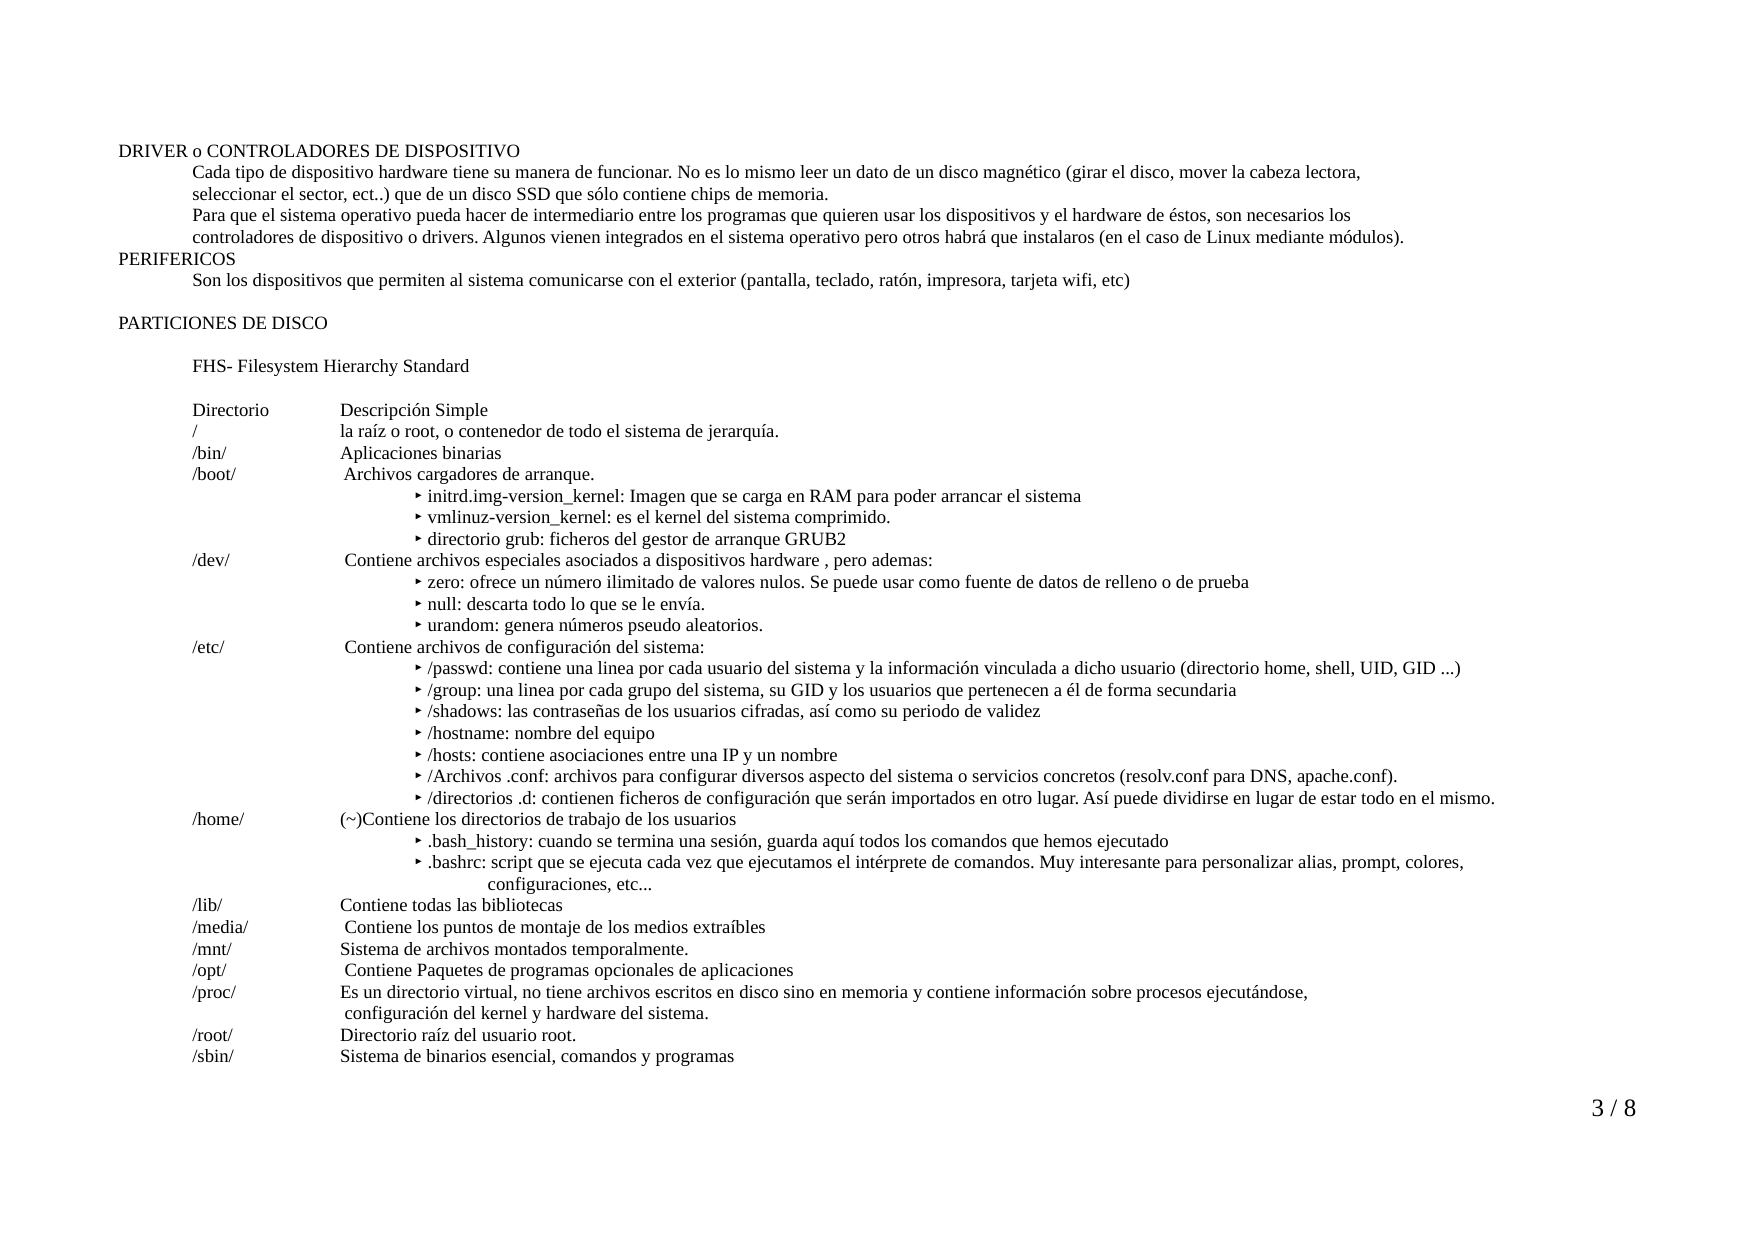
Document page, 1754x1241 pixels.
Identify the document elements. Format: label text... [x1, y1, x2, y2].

text ‣ /Archivos .conf: archivos para configurar diversos aspecto del sistema o servicios concretos (resolv.conf para DNS, apache.conf). [118, 765, 1636, 787]
text ‣ /directorios .d: contienen ficheros de configuración que serán importados en otro lugar. Así puede dividirse en lugar de estar todo en el mismo. [118, 787, 1636, 808]
text /bin/ Aplicaciones binarias [118, 442, 1636, 463]
text /lib/ Contiene todas las bibliotecas [118, 894, 1636, 916]
text ‣ initrd.img-version_kernel: Imagen que se carga en RAM para poder arrancar el sistema [118, 485, 1636, 506]
text Son los dispositivos que permiten al sistema comunicarse con el exterior (pantalla, teclado, ratón, impresora, tarjeta wifi, etc) [118, 269, 1636, 291]
text ‣ /hosts: contiene asociaciones entre una IP y un nombre [118, 743, 1636, 765]
text /boot/ Archivos cargadores de arranque. [118, 463, 1636, 485]
text DRIVER o CONTROLADORES DE DISPOSITIVO [118, 140, 1636, 161]
text PARTICIONES DE DISCO [118, 312, 1636, 334]
text ‣ zero: ofrece un número ilimitado de valores nulos. Se puede usar como fuente de datos de relleno o de prueba [118, 571, 1636, 592]
text ‣ directorio grub: ficheros del gestor de arranque GRUB2 [118, 528, 1636, 549]
text /dev/ Contiene archivos especiales asociados a dispositivos hardware , pero ademas: [118, 549, 1636, 571]
text seleccionar el sector, ect..) que de un disco SSD que sólo contiene chips de memoria. [118, 183, 1636, 204]
text PERIFERICOS [118, 247, 1636, 269]
text / la raíz o root, o contenedor de todo el sistema de jerarquía. [118, 420, 1636, 442]
text /home/ (~)Contiene los directorios de trabajo de los usuarios [118, 808, 1636, 830]
text configuración del kernel y hardware del sistema. [118, 1002, 1636, 1024]
text /mnt/ Sistema de archivos montados temporalmente. [118, 937, 1636, 959]
text ‣ .bash_history: cuando se termina una sesión, guarda aquí todos los comandos que hemos ejecutado [118, 830, 1636, 851]
text /sbin/ Sistema de binarios esencial, comandos y programas [118, 1045, 1636, 1067]
text Directorio Descripción Simple [118, 398, 1636, 420]
text /etc/ Contiene archivos de configuración del sistema: [118, 636, 1636, 657]
text /root/ Directorio raíz del usuario root. [118, 1024, 1636, 1045]
text ‣ null: descarta todo lo que se le envía. [118, 592, 1636, 614]
text ‣ /shadows: las contraseñas de los usuarios cifradas, así como su periodo de validez [118, 700, 1636, 722]
text ‣ urandom: genera números pseudo aleatorios. [118, 614, 1636, 636]
text Cada tipo de dispositivo hardware tiene su manera de funcionar. No es lo mismo leer un dato de un disco magnético (girar el disco, mover la cabeza lectora, [118, 161, 1636, 183]
text /opt/ Contiene Paquetes de programas opcionales de aplicaciones [118, 959, 1636, 981]
text FHS- Filesystem Hierarchy Standard [118, 355, 1636, 377]
text /media/ Contiene los puntos de montaje de los medios extraíbles [118, 916, 1636, 937]
text /proc/ Es un directorio virtual, no tiene archivos escritos en disco sino en memoria y contiene información sobre procesos ejecutándose, [118, 981, 1636, 1002]
text ‣ /group: una linea por cada grupo del sistema, su GID y los usuarios que pertenecen a él de forma secundaria [118, 679, 1636, 700]
text ‣ /passwd: contiene una linea por cada usuario del sistema y la información vinculada a dicho usuario (directorio home, shell, UID, GID ...) [118, 657, 1636, 679]
text Para que el sistema operativo pueda hacer de intermediario entre los programas que quieren usar los dispositivos y el hardware de éstos, son necesarios los [118, 204, 1636, 226]
text ‣ /hostname: nombre del equipo [118, 722, 1636, 743]
text ‣ .bashrc: script que se ejecuta cada vez que ejecutamos el intérprete de comandos. Muy interesante para personalizar alias, prompt, colores, [118, 851, 1636, 873]
text configuraciones, etc... [118, 873, 1636, 894]
text controladores de dispositivo o drivers. Algunos vienen integrados en el sistema operativo pero otros habrá que instalaros (en el caso de Linux mediante módulos). [118, 226, 1636, 247]
text ‣ vmlinuz-version_kernel: es el kernel del sistema comprimido. [118, 506, 1636, 528]
